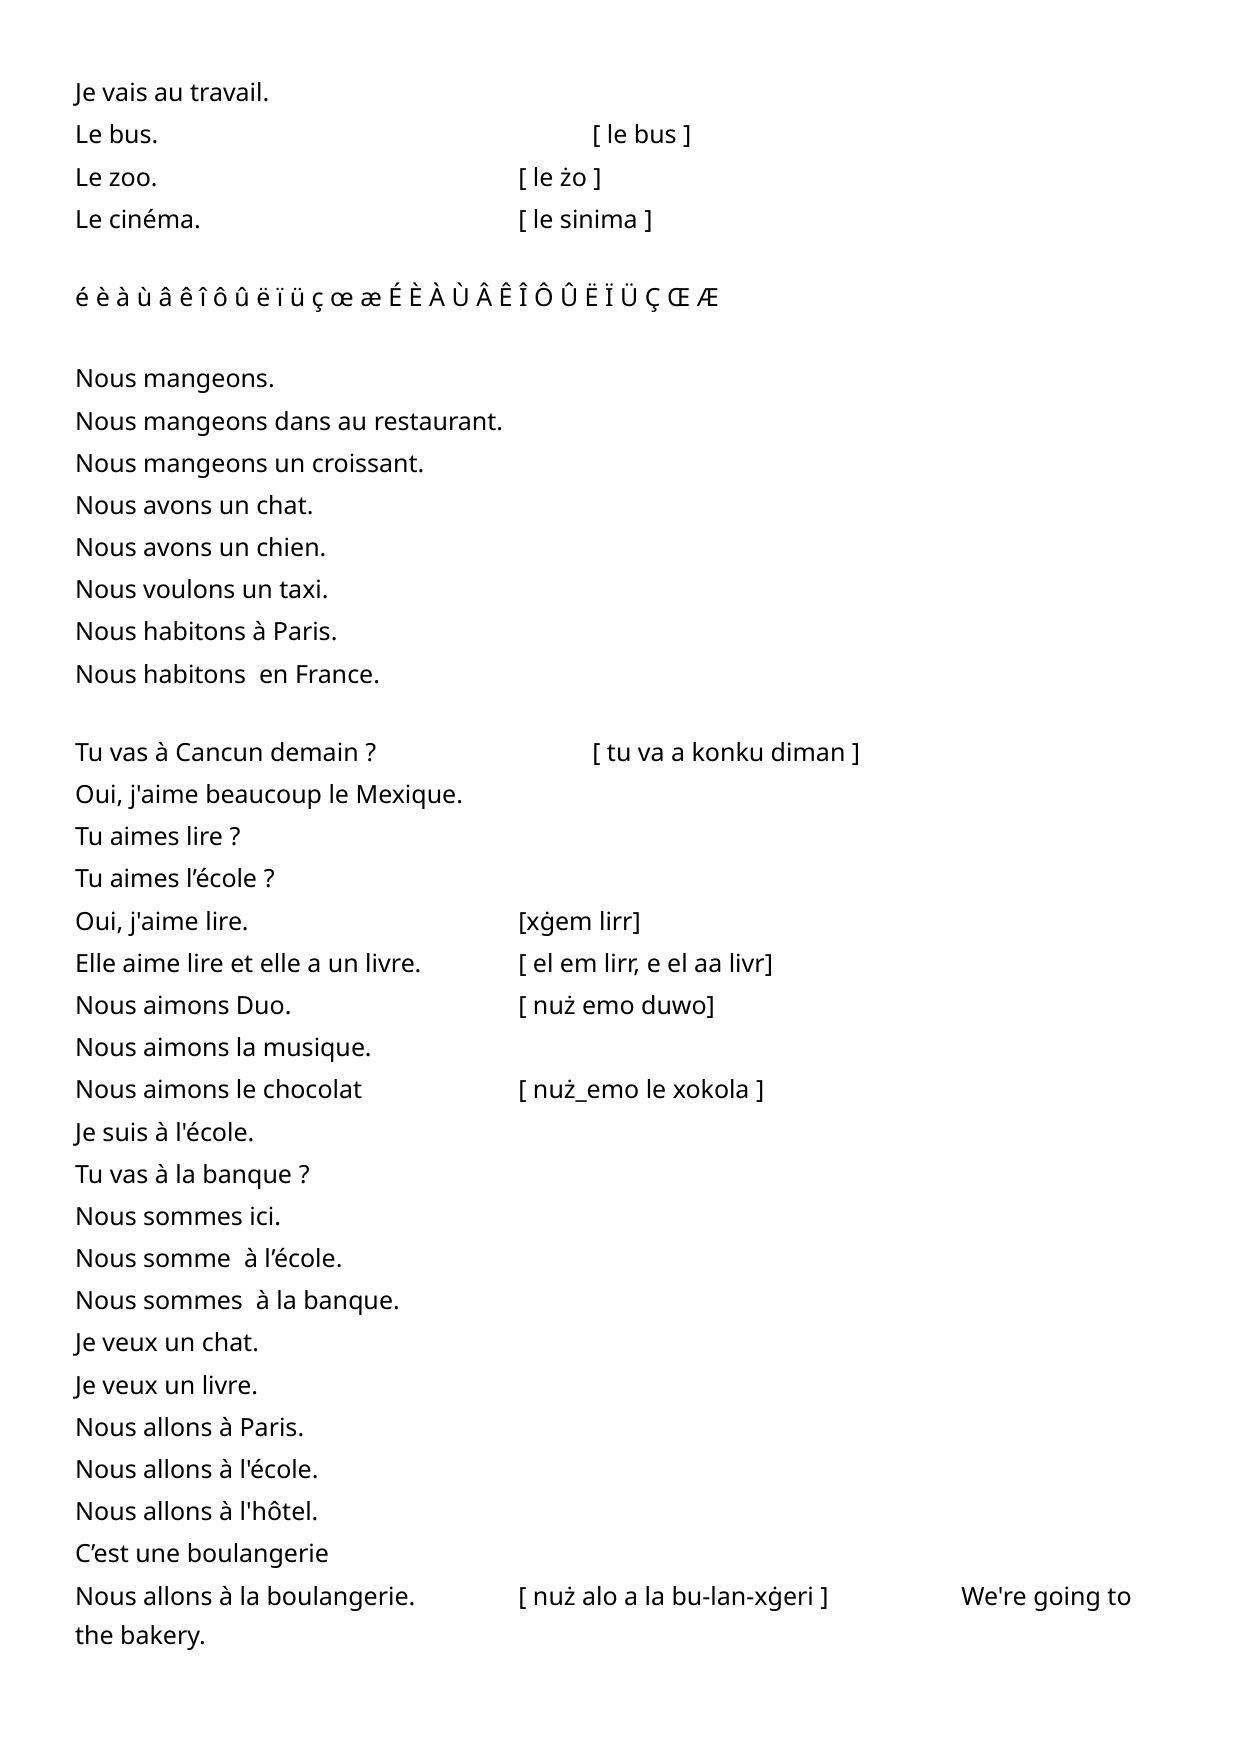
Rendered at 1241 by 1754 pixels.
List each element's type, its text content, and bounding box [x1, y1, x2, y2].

text Nous sommes à la banque. [75, 1283, 1165, 1317]
text Nous sommes ici. [75, 1198, 1165, 1233]
text Nous habitons en France. [75, 656, 1165, 690]
text Tu aimes lire ? [75, 819, 1165, 853]
text Le cinéma. [ le sinima ] [75, 202, 1165, 236]
text Nous allons à Paris. [75, 1409, 1165, 1443]
text Nous avons un chien. [75, 530, 1165, 564]
text Je veux un livre. [75, 1367, 1165, 1401]
text Oui, j'aime beaucoup le Mexique. [75, 777, 1165, 811]
text Nous mangeons. [75, 361, 1165, 395]
text Nous avons un chat. [75, 487, 1165, 522]
text Nous aimons le chocolat [ nuż_emo le xokola ] [75, 1072, 1165, 1106]
text Nous aimons la musique. [75, 1030, 1165, 1064]
text Nous allons à l'hôtel. [75, 1494, 1165, 1528]
text Nous aimons Duo. [ nuż emo duwo] [75, 988, 1165, 1022]
text Nous habitons à Paris. [75, 614, 1165, 648]
text Nous voulons un taxi. [75, 572, 1165, 606]
text Nous mangeons dans au restaurant. [75, 403, 1165, 437]
text C’est une boulangerie [75, 1536, 1165, 1570]
text Je suis à l'école. [75, 1114, 1165, 1148]
text Nous allons à la boulangerie. [ nuż alo a la bu-lan-xġeri ] We're going to the bakery. [75, 1578, 1165, 1651]
text Tu vas à Cancun demain ? [ tu va a konku diman ] [75, 734, 1165, 768]
text Elle aime lire et elle a un livre. [ el em lirr, e el aa livr] [75, 945, 1165, 979]
text Tu vas à la banque ? [75, 1156, 1165, 1190]
text Le bus. [ le bus ] [75, 117, 1165, 151]
text Tu aimes l’école ? [75, 861, 1165, 895]
text Nous allons à l'école. [75, 1452, 1165, 1486]
text Je vais au travail. [75, 75, 1165, 109]
text Je veux un chat. [75, 1325, 1165, 1359]
text Nous somme à l’école. [75, 1241, 1165, 1275]
text Le zoo. [ le żo ] [75, 159, 1165, 193]
text é è à ù â ê î ô û ë ï ü ç œ æ É È À Ù Â Ê Î Ô Û Ë Ï Ü Ç Œ Æ [75, 280, 1165, 314]
text Nous mangeons un croissant. [75, 445, 1165, 479]
text Oui, j'aime lire. [xġem lirr] [75, 903, 1165, 937]
